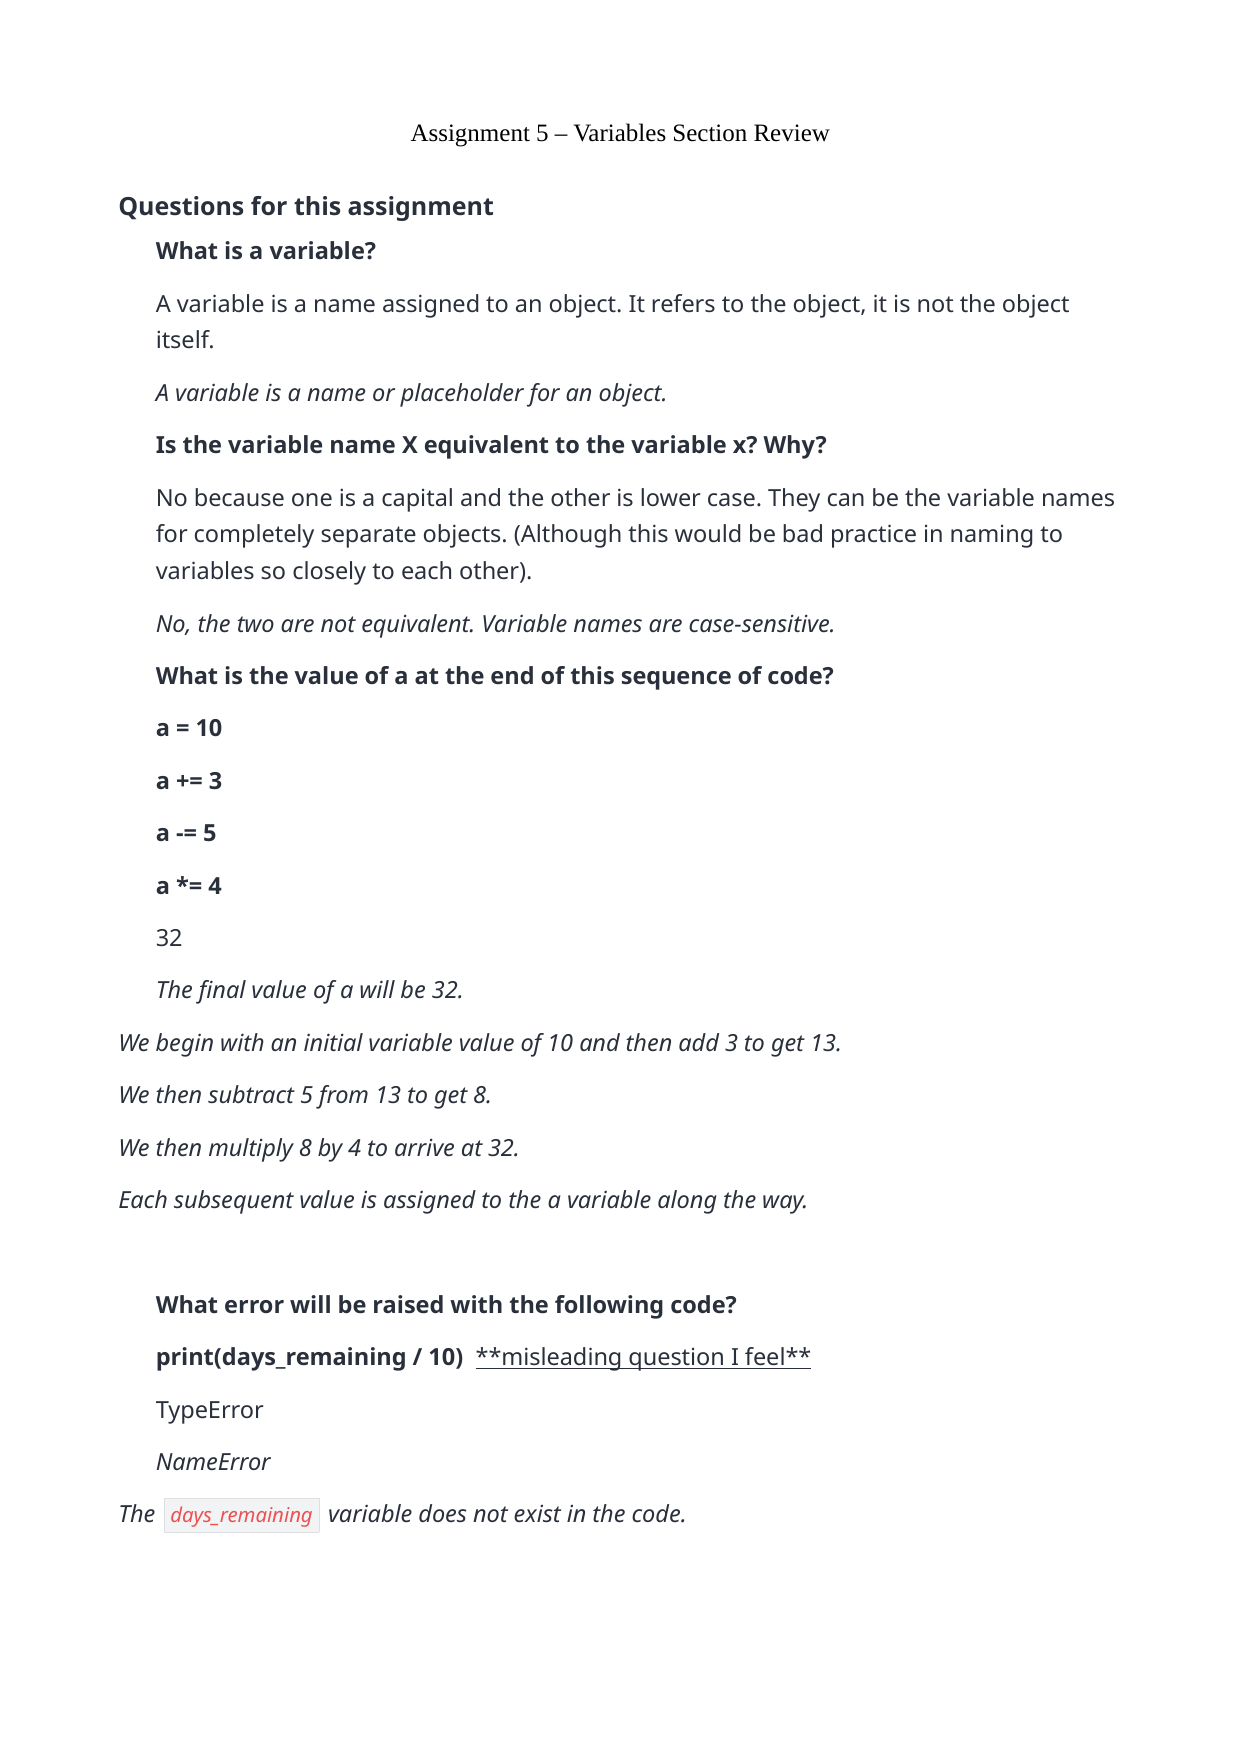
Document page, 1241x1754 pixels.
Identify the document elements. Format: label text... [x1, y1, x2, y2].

text NameError [156, 1445, 1122, 1477]
text What error will be raised with the following code? [156, 1288, 1122, 1320]
text Is the variable name X equivalent to the variable x? Why? [156, 429, 1122, 461]
subtitle Questions for this assignment [118, 188, 1122, 222]
text A variable is a name assigned to an object. It refers to the object, it is not the object itself. [156, 287, 1122, 356]
text a = 10 [156, 712, 1122, 744]
text a *= 4 [156, 869, 1122, 901]
text print(days_remaining / 10) **misleading question I feel** [156, 1341, 1122, 1372]
text TypeError [156, 1393, 1122, 1425]
text 32 [156, 921, 1122, 953]
text We begin with an initial variable value of 10 and then add 3 to get 13. [118, 1026, 1122, 1058]
text No because one is a capital and the other is lower case. They can be the variable names for completely separate objects. (Although this would be bad practice in naming to variables so closely to each other). [156, 481, 1122, 587]
text a -= 5 [156, 817, 1122, 848]
text The [118, 1498, 164, 1532]
text No, the two are not equivalent. Variable names are case-sensitive. [156, 607, 1122, 639]
text What is the value of a at the end of this sequence of code? [156, 659, 1122, 691]
text We then subtract 5 from 13 to get 8. [118, 1078, 1122, 1111]
text Assignment 5 – Variables Section Review [118, 118, 1122, 147]
text variable does not exist in the code. [320, 1498, 1122, 1532]
text What is a variable? [156, 235, 1122, 267]
text We then multiply 8 by 4 to arrive at 32. [118, 1131, 1122, 1163]
text The final value of a will be 32. [156, 974, 1122, 1006]
text A variable is a name or placeholder for an object. [156, 376, 1122, 408]
text days_remaining [165, 1499, 319, 1532]
text a += 3 [156, 764, 1122, 796]
text Each subsequent value is assigned to the a variable along the way. [118, 1183, 1122, 1215]
